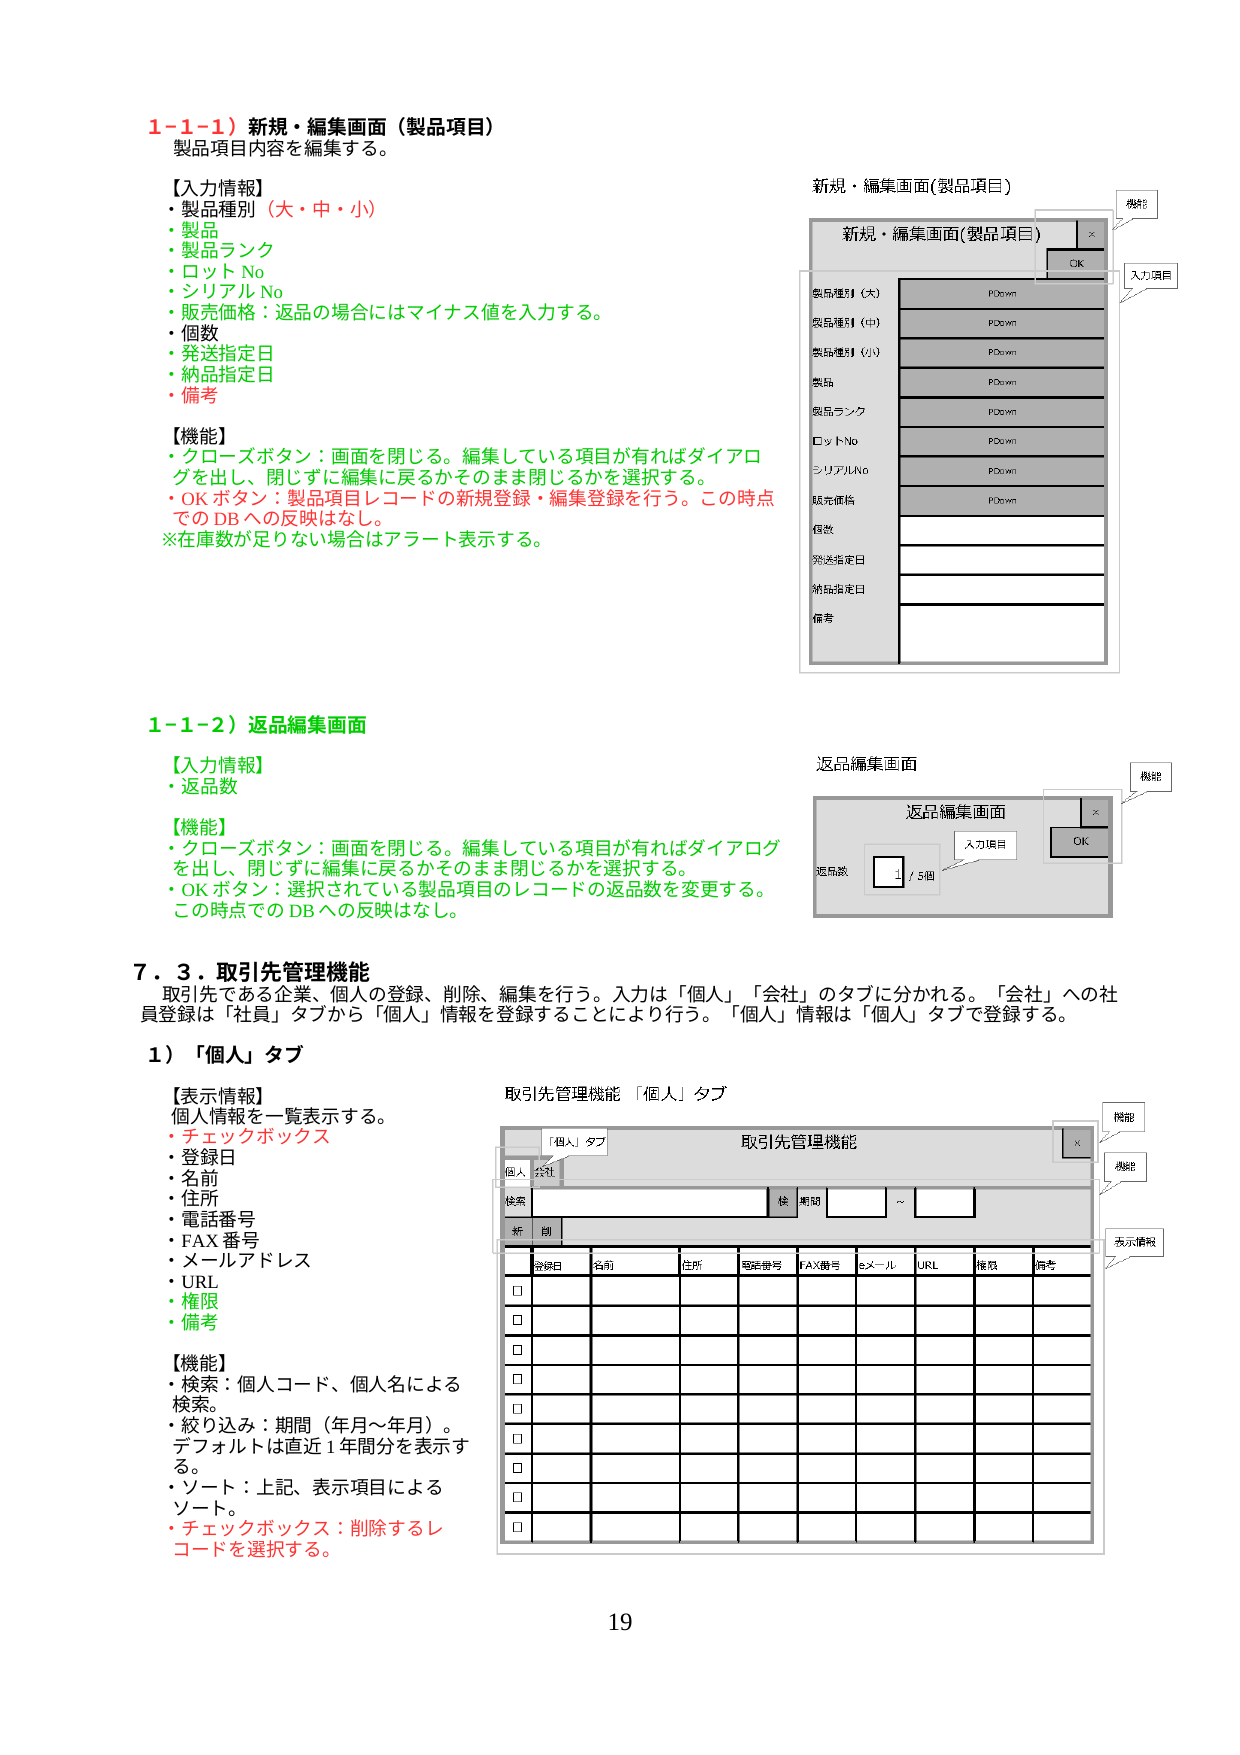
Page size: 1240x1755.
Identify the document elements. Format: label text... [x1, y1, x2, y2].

text ・備考 [162, 1313, 472, 1334]
text ・製品ランク [162, 241, 779, 262]
text ・返品数 [163, 777, 792, 798]
text ・メールアドレス [162, 1251, 472, 1272]
text ・個数 [162, 324, 779, 344]
text 【表示情報】 [162, 1087, 472, 1107]
text ・OKボタン：選択されている製品項目のレコードの返品数を変更する。この時点でのDBへの反映はなし。 [163, 880, 792, 921]
text ・絞り込み：期間（年月～年月）。デフォルトは直近1年間分を表示する。 [162, 1416, 472, 1478]
text ・チェックボックス：削除するレコードを選択する。 [162, 1519, 472, 1560]
text １）「個人」タブ [146, 1046, 1121, 1066]
text ・住所 [162, 1189, 472, 1210]
text ・チェックボックス [162, 1127, 472, 1148]
text ７．３．取引先管理機能 [129, 962, 1121, 985]
text ・OKボタン：製品項目レコードの新規登録・編集登録を行う。この時点でのDBへの反映はなし。 [162, 488, 779, 530]
text ・ソート：上記、表示項目によるソート。 [162, 1478, 472, 1519]
text ・製品種別（大・中・小） [162, 200, 779, 221]
text 製品項目内容を編集する。 [162, 139, 1121, 159]
text 【機能】 [162, 818, 792, 839]
text 取引先である企業、個人の登録、削除、編集を行う。入力は「個人」「会社」のタブに分かれる。「会社」への社員登録は「社員」タブから「個人」情報を登録することにより行う。「個人」情報は「個人」タブで登録する。 [140, 985, 1121, 1026]
text ・権限 [162, 1292, 472, 1313]
text ・販売価格：返品の場合にはマイナス値を入力する。 [162, 303, 779, 324]
picture [472, 1083, 1184, 1574]
text 【機能】 [162, 1354, 472, 1375]
text ・ロットNo [162, 262, 779, 282]
text ・備考 [162, 386, 779, 406]
text ・納品指定日 [162, 365, 779, 386]
text 【入力情報】 [162, 179, 779, 200]
text ・FAX番号 [162, 1231, 472, 1251]
text ・シリアルNo [162, 282, 779, 303]
text ・発送指定日 [162, 344, 779, 365]
text ・クローズボタン：画面を閉じる。編集している項目が有ればダイアログを出し、閉じずに編集に戻るかそのまま閉じるかを選択する。 [163, 839, 792, 880]
text ※在庫数が足りない場合はアラート表示する。 [162, 530, 779, 550]
text ・URL [162, 1272, 472, 1292]
text １−１−１）新規・編集画面（製品項目） [146, 118, 1121, 139]
text 個人情報を一覧表示する。 [171, 1107, 472, 1127]
text ・検索：個人コード、個人名による検索。 [162, 1375, 472, 1416]
picture [792, 753, 1192, 935]
text ・クローズボタン：画面を閉じる。編集している項目が有ればダイアログを出し、閉じずに編集に戻るかそのまま閉じるかを選択する。 [162, 447, 779, 488]
text １−１−２）返品編集画面 [146, 715, 1121, 736]
text ・登録日 [162, 1148, 472, 1169]
text ・製品 [162, 221, 779, 241]
text 【入力情報】 [162, 756, 792, 777]
picture [779, 176, 1198, 692]
text ・電話番号 [162, 1210, 472, 1231]
text ・名前 [162, 1169, 472, 1189]
text 【機能】 [162, 426, 779, 447]
